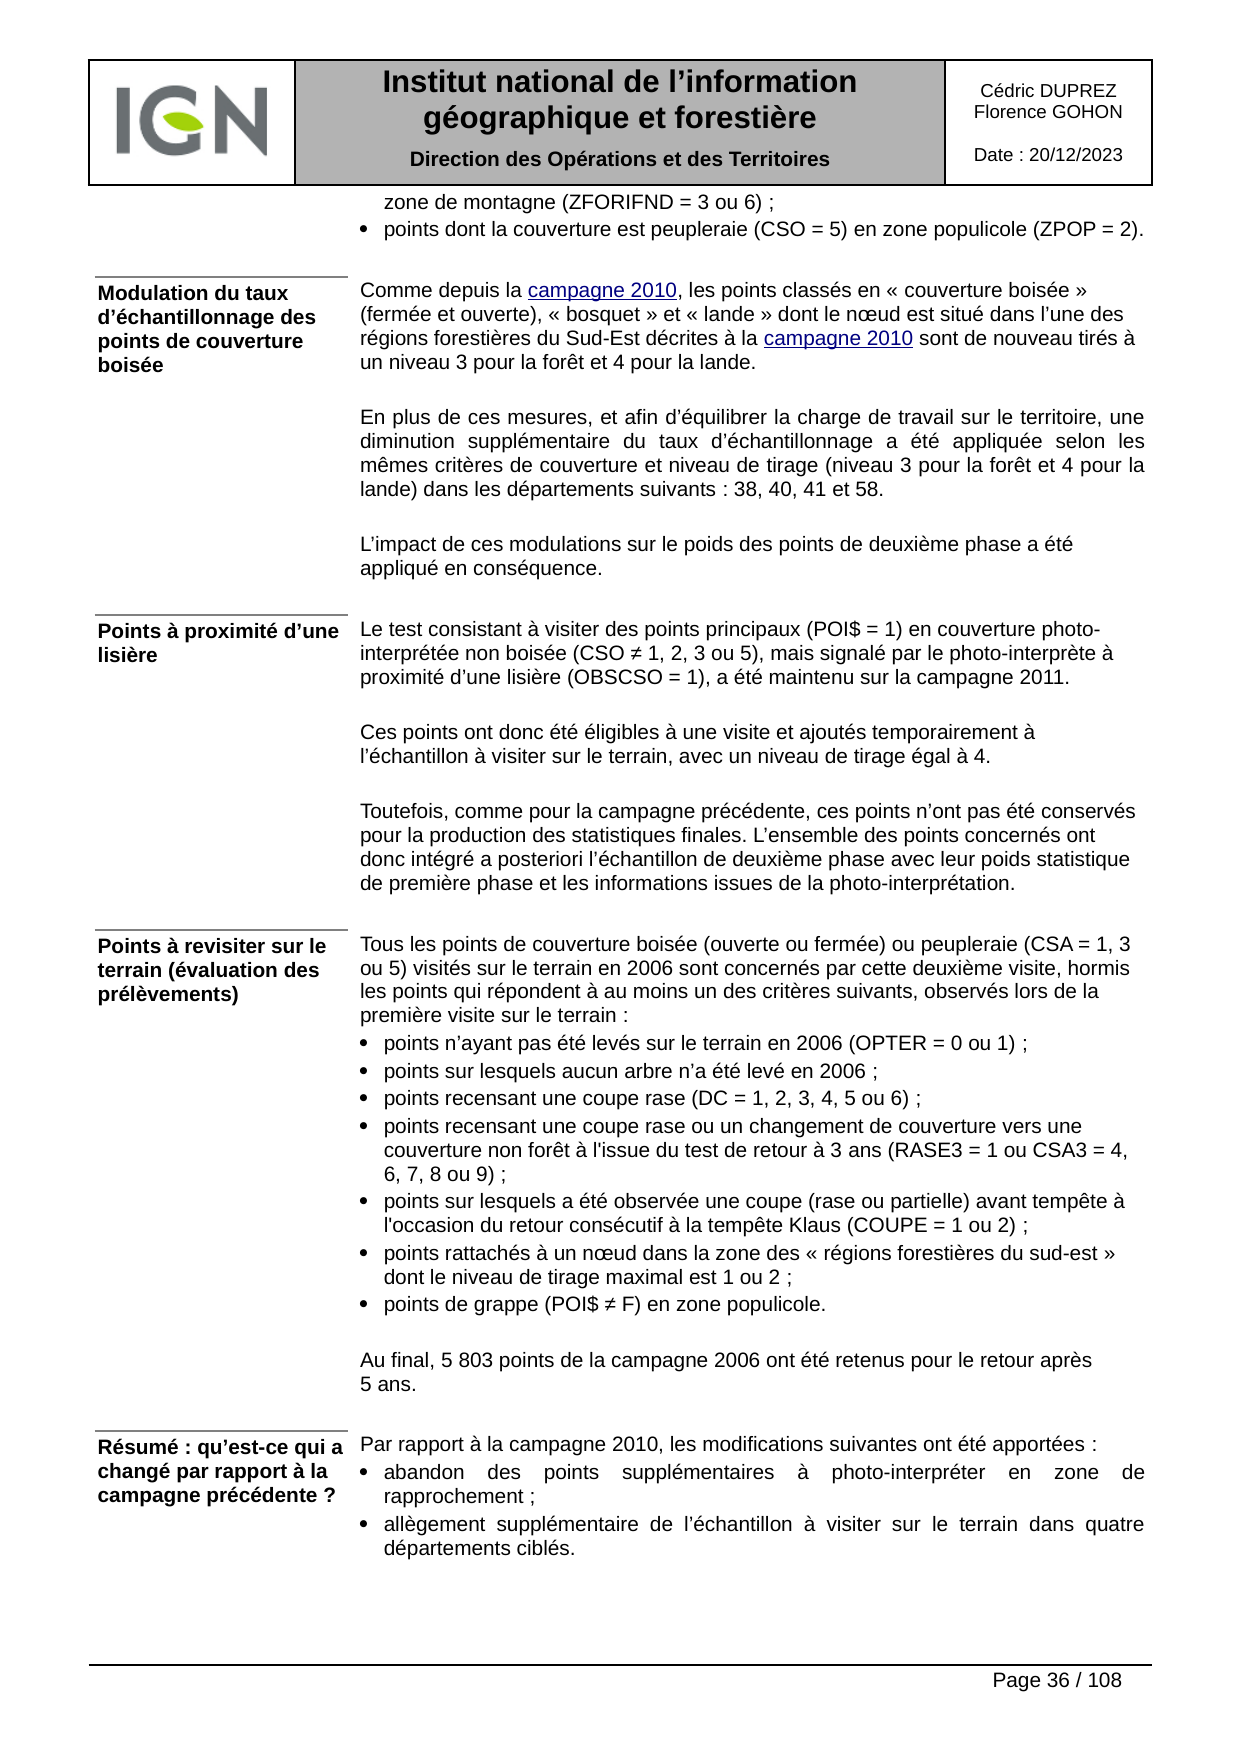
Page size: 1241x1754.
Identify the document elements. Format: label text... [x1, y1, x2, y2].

table_cell Tous les points de couverture boisée (ouverte ou fermée) ou peupleraie (CSA = 1, 3 ou 5) visités sur le terrain en 2006 sont concernés par cette deuxième visite, hormis les points qui répondent à au moins un des critères suivants, observés lors de la première visite sur le terrain : points n’ayant pas été levés sur le terrain en 2006 (OPTER = 0 ou 1) ; points sur lesquels aucun arbre n’a été levé en 2006 ; points recensant une coupe rase (DC = 1, 2, 3, 4, 5 ou 6) ; points recensant une coupe rase ou un changement de couverture vers une couverture non forêt à l'issue du test de retour à 3 ans (RASE3 = 1 ou CSA3 = 4, 6, 7, 8 ou 9) ; points sur lesquels a été observée une coupe (rase ou partielle) avant tempête à l'occasion du retour consécutif à la tempête Klaus (COUPE = 1 ou 2) ; points rattachés à un nœud dans la zone des « régions forestières du sud-est » dont le niveau de tirage maximal est 1 ou 2 ; points de grappe (POI$ ≠ F) en zone populicole. Au final, 5 803 points de la campagne 2006 ont été retenus pour le retour après 5 ans. [354, 928, 1152, 1429]
table_cell Le test consistant à visiter des points principaux (POI$ = 1) en couverture photo-interprétée non boisée (CSO ≠ 1, 2, 3 ou 5), mais signalé par le photo-interprète à proximité d’une lisière (OBSCSO = 1), a été maintenu sur la campagne 2011. Ces points ont donc été éligibles à une visite et ajoutés temporairement à l’échantillon à visiter sur le terrain, avec un niveau de tirage égal à 4. Toutefois, comme pour la campagne précédente, ces points n’ont pas été conservés pour la production des statistiques finales. L’ensemble des points concernés ont donc intégré a posteriori l’échantillon de deuxième phase avec leur poids statistique de première phase et les informations issues de la photo-interprétation. [354, 613, 1152, 928]
table_cell Points à proximité d’une lisière [89, 613, 354, 928]
picture [91, 62, 293, 180]
table_cell Modulation du taux d’échantillonnage des points de couverture boisée [89, 275, 354, 613]
table_cell Points à revisiter sur le terrain (évaluation des prélèvements) [89, 928, 354, 1429]
table_cell [89, 186, 354, 274]
table_cell Par rapport à la campagne 2010, les modifications suivantes ont été apportées : abandon des points supplémentaires à photo-interpréter en zone de rapprochement ; allègement supplémentaire de l’échantillon à visiter sur le terrain dans quatre départements ciblés. [354, 1429, 1152, 1593]
table_cell Résumé : qu’est-ce qui a changé par rapport à la campagne précédente ? [89, 1429, 354, 1593]
table_cell Comme depuis la campagne 2010, les points classés en « couverture boisée » (fermée et ouverte), « bosquet » et « lande » dont le nœud est situé dans l’une des régions forestières du Sud-Est décrites à la campagne 2010 sont de nouveau tirés à un niveau 3 pour la forêt et 4 pour la lande. En plus de ces mesures, et afin d’équilibrer la charge de travail sur le territoire, une diminution supplémentaire du taux d’échantillonnage a été appliquée selon les mêmes critères de couverture et niveau de tirage (niveau 3 pour la forêt et 4 pour la lande) dans les départements suivants : 38, 40, 41 et 58. L’impact de ces modulations sur le poids des points de deuxième phase a été appliqué en conséquence. [354, 275, 1152, 613]
